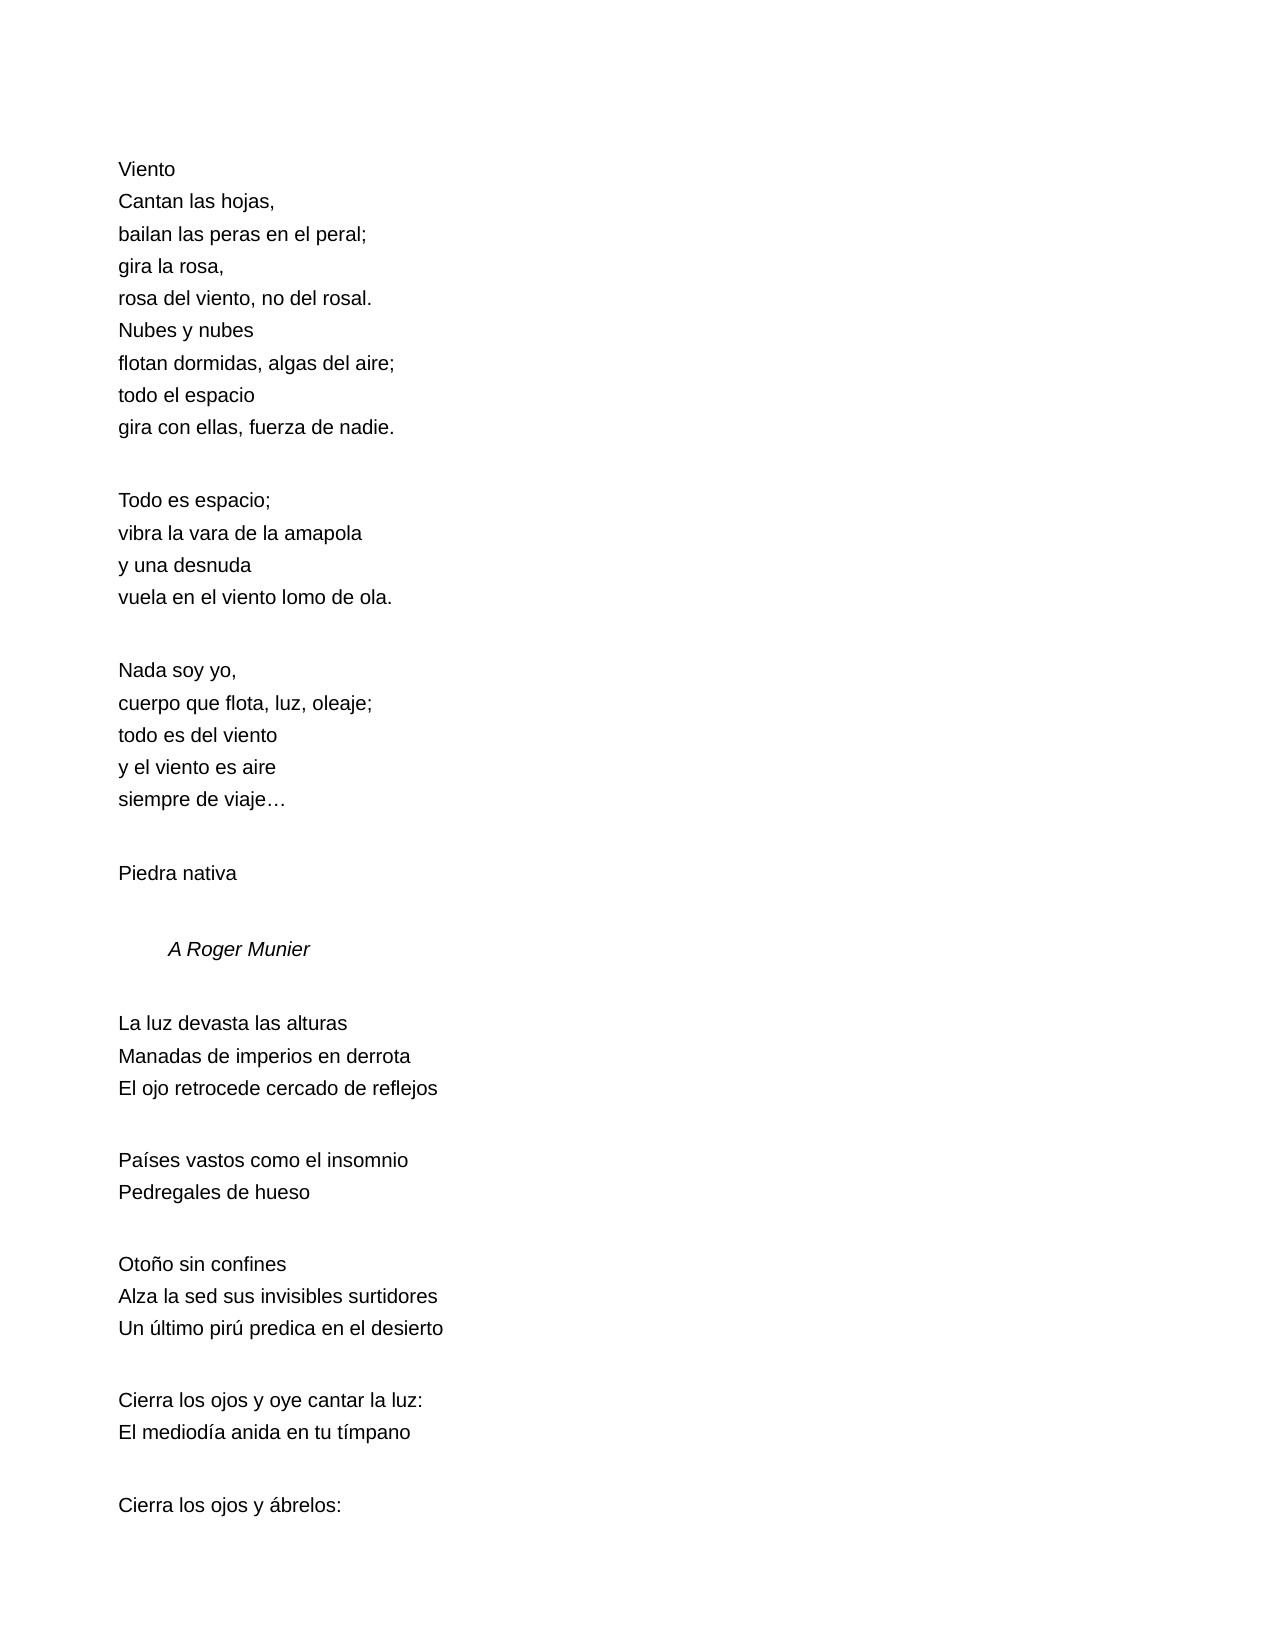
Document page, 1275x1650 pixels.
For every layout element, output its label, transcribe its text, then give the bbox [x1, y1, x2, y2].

text Cierra los ojos y ábrelos: [118, 1494, 1157, 1517]
text Países vastos como el insomnio [118, 1148, 1157, 1171]
text flotan dormidas, algas del aire; [118, 351, 1157, 374]
text vuela en el viento lomo de ola. [118, 585, 1157, 608]
text Alza la sed sus invisibles surtidores [118, 1284, 1157, 1307]
text gira con ellas, fuerza de nadie. [118, 415, 1157, 438]
text Un último pirú predica en el desierto [118, 1316, 1157, 1339]
text todo el espacio [118, 383, 1157, 406]
text El mediodía anida en tu tímpano [118, 1420, 1157, 1443]
text El ojo retrocede cercado de reflejos [118, 1076, 1157, 1099]
text todo es del viento [118, 723, 1157, 746]
text rosa del viento, no del rosal. [118, 286, 1157, 310]
text Cierra los ojos y oye cantar la luz: [118, 1388, 1157, 1411]
text gira la rosa, [118, 254, 1157, 278]
text vibra la vara de la amapola [118, 521, 1157, 544]
text bailan las peras en el peral; [118, 222, 1157, 245]
text siempre de viaje… [118, 787, 1157, 811]
text Nubes y nubes [118, 319, 1157, 342]
text A Roger Munier [118, 933, 1157, 961]
text Cantan las hojas, [118, 190, 1157, 213]
text Otoño sin confines [118, 1252, 1157, 1275]
text Nada soy yo, [118, 659, 1157, 682]
text y el viento es aire [118, 755, 1157, 778]
text y una desnuda [118, 553, 1157, 576]
text Piedra nativa [118, 861, 1157, 884]
text Manadas de imperios en derrota [118, 1044, 1157, 1067]
text cuerpo que flota, luz, oleaje; [118, 691, 1157, 714]
text La luz devasta las alturas [118, 1012, 1157, 1035]
text Viento [118, 158, 1157, 181]
text Todo es espacio; [118, 489, 1157, 512]
text Pedregales de hueso [118, 1180, 1157, 1203]
